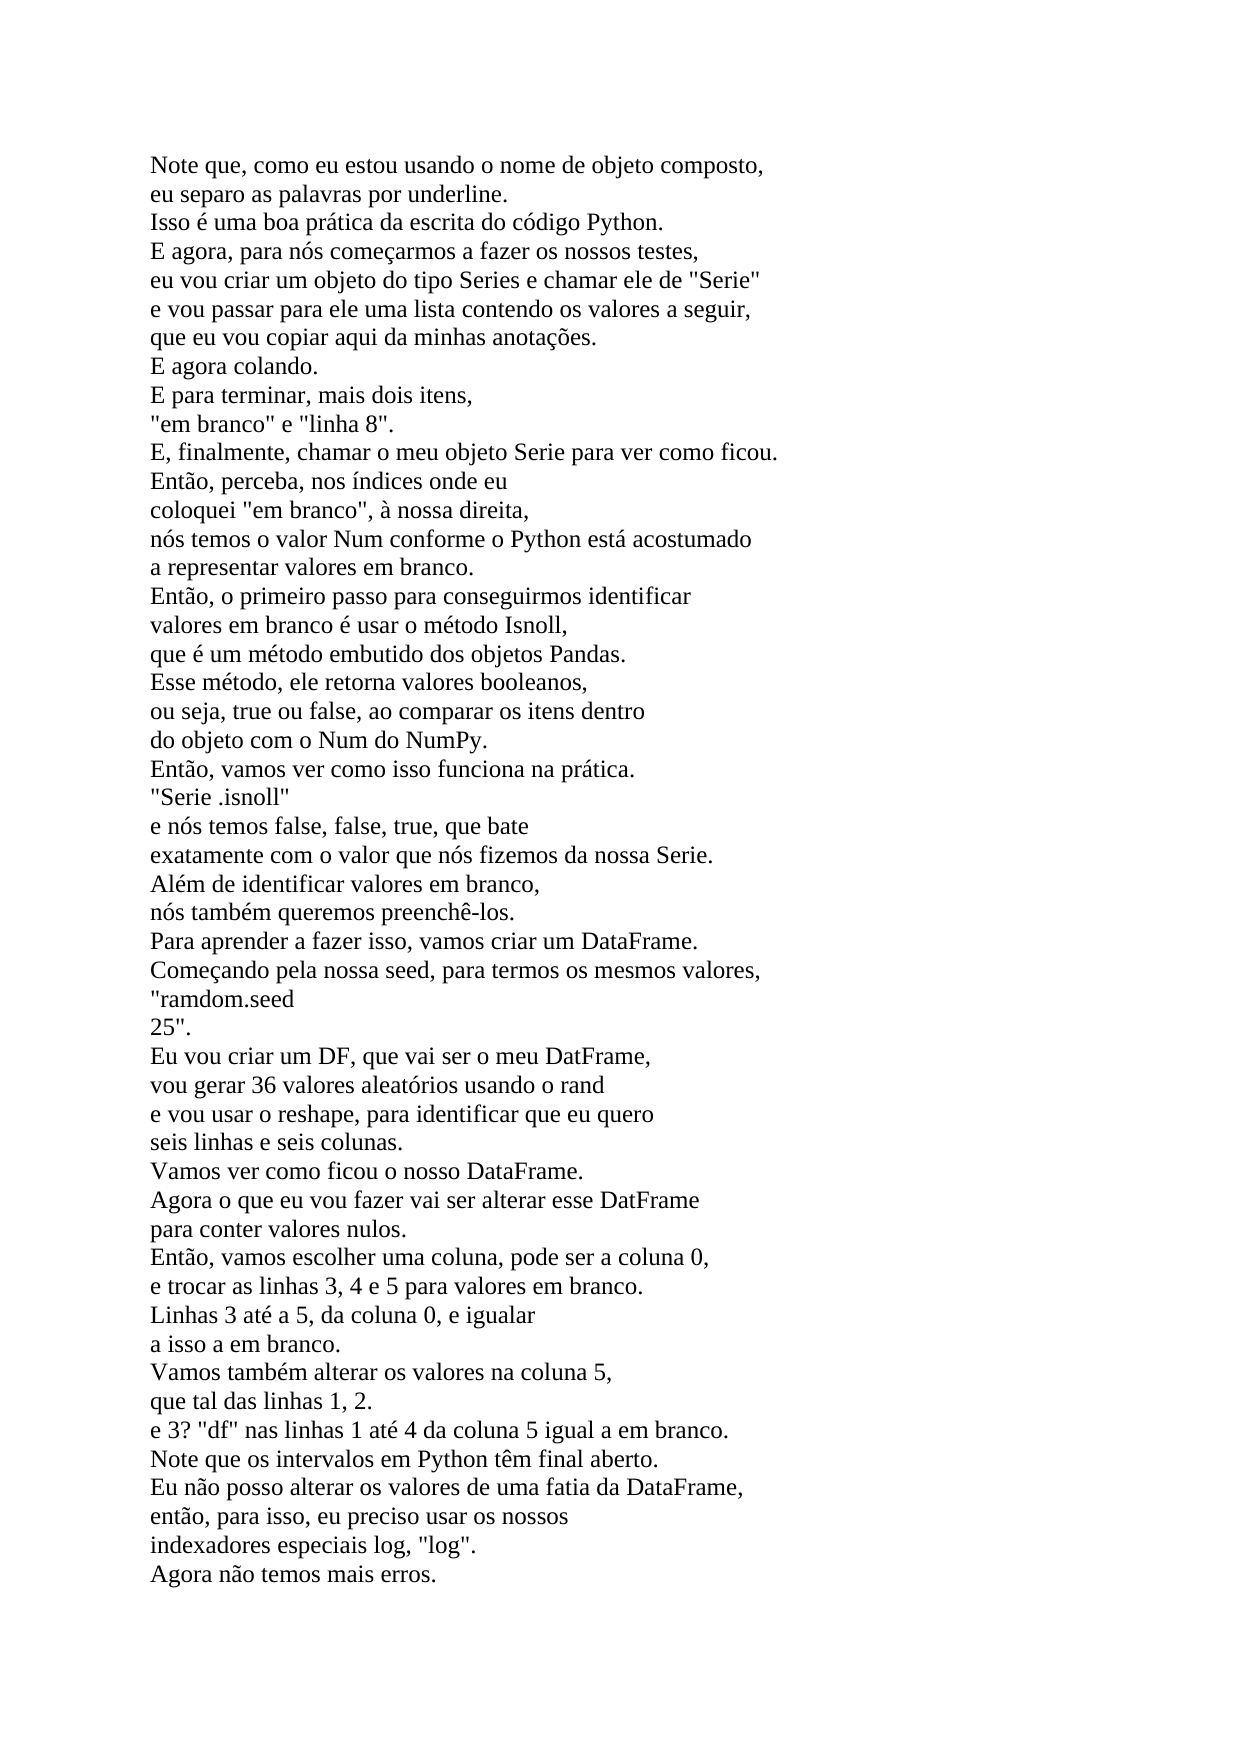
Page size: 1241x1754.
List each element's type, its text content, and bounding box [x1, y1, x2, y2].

text Agora o que eu vou fazer vai ser alterar esse DatFrame [150, 1185, 1090, 1214]
text Note que, como eu estou usando o nome de objeto composto, [150, 150, 1090, 179]
text Isso é uma boa prática da escrita do código Python. [150, 207, 1090, 236]
text exatamente com o valor que nós fizemos da nossa Serie. [150, 840, 1090, 869]
text "Serie .isnoll" [150, 782, 1090, 811]
text Eu vou criar um DF, que vai ser o meu DatFrame, [150, 1041, 1090, 1070]
text que eu vou copiar aqui da minhas anotações. [150, 322, 1090, 351]
text a representar valores em branco. [150, 552, 1090, 581]
text 25". [150, 1012, 1090, 1041]
text vou gerar 36 valores aleatórios usando o rand [150, 1070, 1090, 1099]
text Então, vamos escolher uma coluna, pode ser a coluna 0, [150, 1242, 1090, 1271]
text valores em branco é usar o método Isnoll, [150, 610, 1090, 639]
text do objeto com o Num do NumPy. [150, 725, 1090, 754]
text E agora colando. [150, 351, 1090, 380]
text Além de identificar valores em branco, [150, 869, 1090, 897]
text E para terminar, mais dois itens, [150, 380, 1090, 409]
text seis linhas e seis colunas. [150, 1127, 1090, 1156]
text Então, perceba, nos índices onde eu [150, 466, 1090, 495]
text Para aprender a fazer isso, vamos criar um DataFrame. [150, 926, 1090, 955]
text "ramdom.seed [150, 984, 1090, 1012]
text que tal das linhas 1, 2. [150, 1386, 1090, 1415]
text Começando pela nossa seed, para termos os mesmos valores, [150, 955, 1090, 984]
text Então, o primeiro passo para conseguirmos identificar [150, 581, 1090, 610]
text indexadores especiais log, "log". [150, 1530, 1090, 1559]
text coloquei "em branco", à nossa direita, [150, 495, 1090, 524]
text a isso a em branco. [150, 1329, 1090, 1357]
text que é um método embutido dos objetos Pandas. [150, 639, 1090, 667]
text e vou passar para ele uma lista contendo os valores a seguir, [150, 294, 1090, 322]
text nós temos o valor Num conforme o Python está acostumado [150, 524, 1090, 552]
text Eu não posso alterar os valores de uma fatia da DataFrame, [150, 1472, 1090, 1501]
text então, para isso, eu preciso usar os nossos [150, 1501, 1090, 1530]
text "em branco" e "linha 8". [150, 409, 1090, 437]
text E, finalmente, chamar o meu objeto Serie para ver como ficou. [150, 437, 1090, 466]
text e nós temos false, false, true, que bate [150, 811, 1090, 840]
text ou seja, true ou false, ao comparar os itens dentro [150, 696, 1090, 725]
text Vamos ver como ficou o nosso DataFrame. [150, 1156, 1090, 1185]
text Note que os intervalos em Python têm final aberto. [150, 1444, 1090, 1472]
text eu vou criar um objeto do tipo Series e chamar ele de "Serie" [150, 265, 1090, 294]
text Esse método, ele retorna valores booleanos, [150, 667, 1090, 696]
text nós também queremos preenchê-los. [150, 897, 1090, 926]
text e trocar as linhas 3, 4 e 5 para valores em branco. [150, 1271, 1090, 1300]
text para conter valores nulos. [150, 1214, 1090, 1242]
text Linhas 3 até a 5, da coluna 0, e igualar [150, 1300, 1090, 1329]
text e 3? "df" nas linhas 1 até 4 da coluna 5 igual a em branco. [150, 1415, 1090, 1444]
text e vou usar o reshape, para identificar que eu quero [150, 1099, 1090, 1127]
text Agora não temos mais erros. [150, 1559, 1090, 1587]
text Então, vamos ver como isso funciona na prática. [150, 754, 1090, 782]
text E agora, para nós começarmos a fazer os nossos testes, [150, 236, 1090, 265]
text Vamos também alterar os valores na coluna 5, [150, 1357, 1090, 1386]
text eu separo as palavras por underline. [150, 179, 1090, 207]
